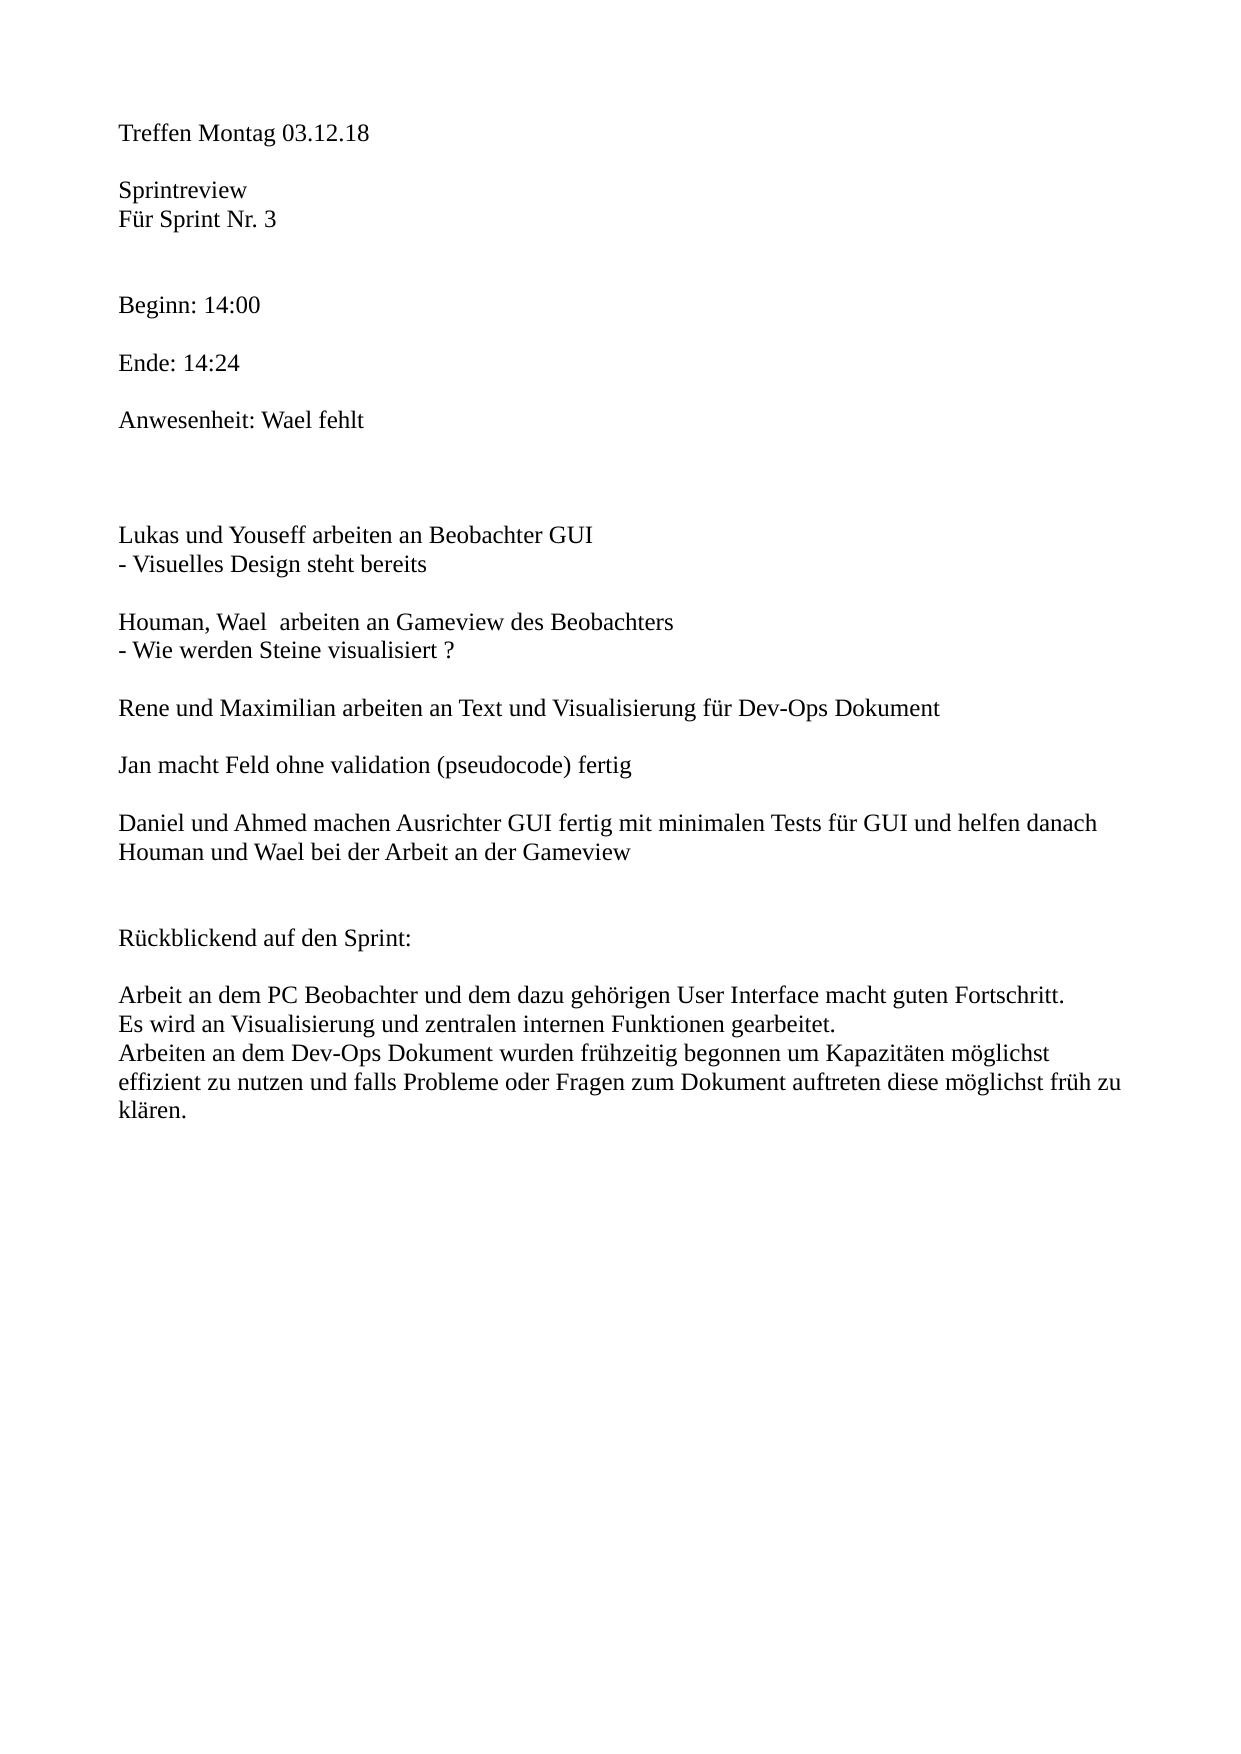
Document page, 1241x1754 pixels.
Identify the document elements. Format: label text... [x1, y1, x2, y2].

text Lukas und Youseff arbeiten an Beobachter GUI [118, 521, 1122, 549]
text Anwesenheit: Wael fehlt [118, 406, 1122, 434]
text Jan macht Feld ohne validation (pseudocode) fertig [118, 751, 1122, 779]
text Daniel und Ahmed machen Ausrichter GUI fertig mit minimalen Tests für GUI und helfen danach Houman und Wael bei der Arbeit an der Gameview [118, 808, 1122, 866]
text Beginn: 14:00 [118, 291, 1122, 319]
text Rückblickend auf den Sprint: [118, 923, 1122, 952]
text Rene und Maximilian arbeiten an Text und Visualisierung für Dev-Ops Dokument [118, 693, 1122, 722]
text - Visuelles Design steht bereits [118, 549, 1122, 578]
text Sprintreview [118, 176, 1122, 204]
text Houman, Wael arbeiten an Gameview des Beobachters [118, 607, 1122, 636]
text Treffen Montag 03.12.18 [118, 118, 1122, 147]
text Arbeit an dem PC Beobachter und dem dazu gehörigen User Interface macht guten Fortschritt. [118, 981, 1122, 1009]
text - Wie werden Steine visualisiert ? [118, 636, 1122, 664]
text Ende: 14:24 [118, 348, 1122, 377]
text Für Sprint Nr. 3 [118, 204, 1122, 233]
text Es wird an Visualisierung und zentralen internen Funktionen gearbeitet. [118, 1009, 1122, 1038]
text Arbeiten an dem Dev-Ops Dokument wurden frühzeitig begonnen um Kapazitäten möglichst effizient zu nutzen und falls Probleme oder Fragen zum Dokument auftreten diese möglichst früh zu klären. [118, 1038, 1122, 1124]
